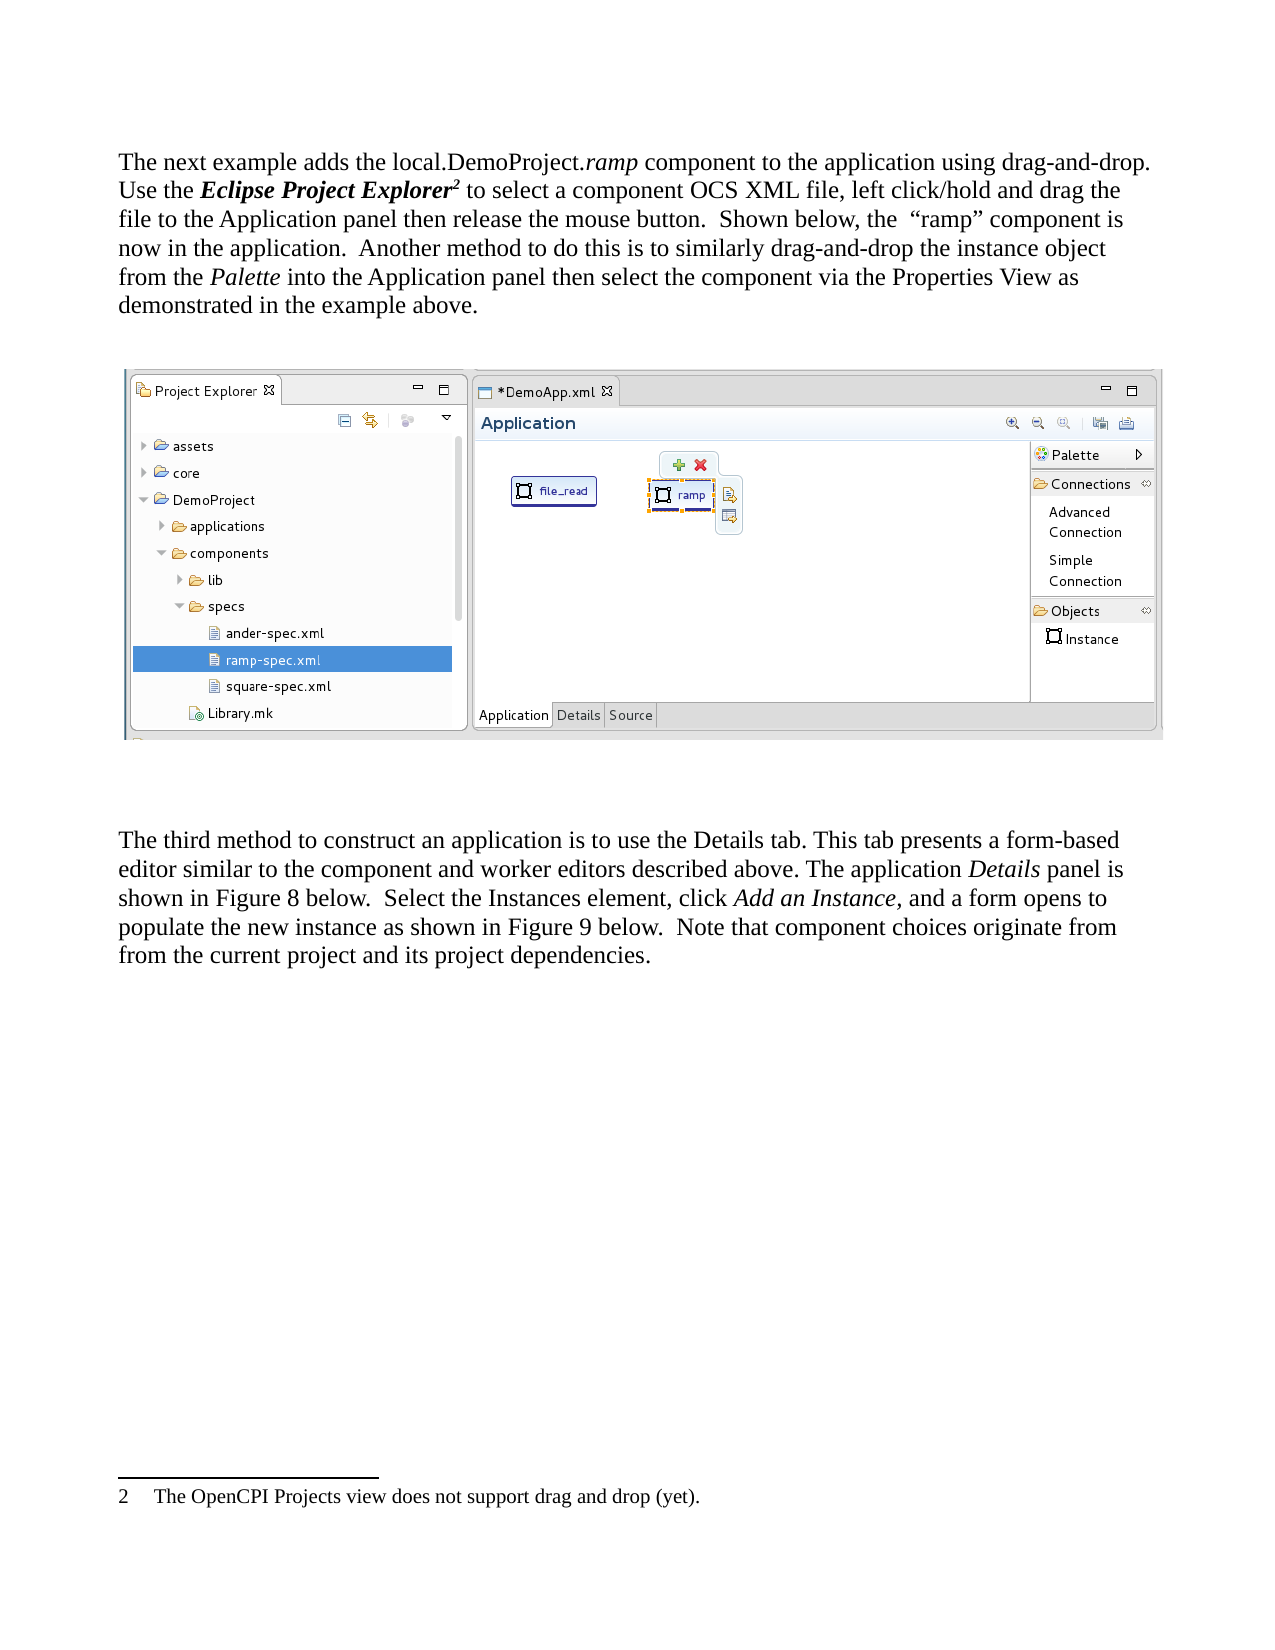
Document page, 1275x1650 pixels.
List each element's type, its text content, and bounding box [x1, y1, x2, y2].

picture [124, 369, 1164, 740]
text The third method to construct an application is to use the Details tab. This tab presents a form-based editor similar to the component and worker editors described above. The application Details panel is shown in Figure 8 below. Select the Instances element, click Add an Instance, and a form opens to populate the new instance as shown in Figure 9 below. Note that component choices originate from from the current project and its project dependencies. [118, 825, 1157, 969]
text The next example adds the local.DemoProject.ramp component to the application using drag-and-drop. Use the Eclipse Project Explorer to select a component OCS XML file, left click/hold and drag the file to the Application panel then release the mouse button. Shown below, the “ramp” component is now in the application. Another method to do this is to similarly drag-and-drop the instance object from the Palette into the Application panel then select the component via the Properties View as demonstrated in the example above. [118, 147, 1157, 319]
text The OpenCPI Projects view does not support drag and drop (yet). [118, 1484, 1157, 1508]
